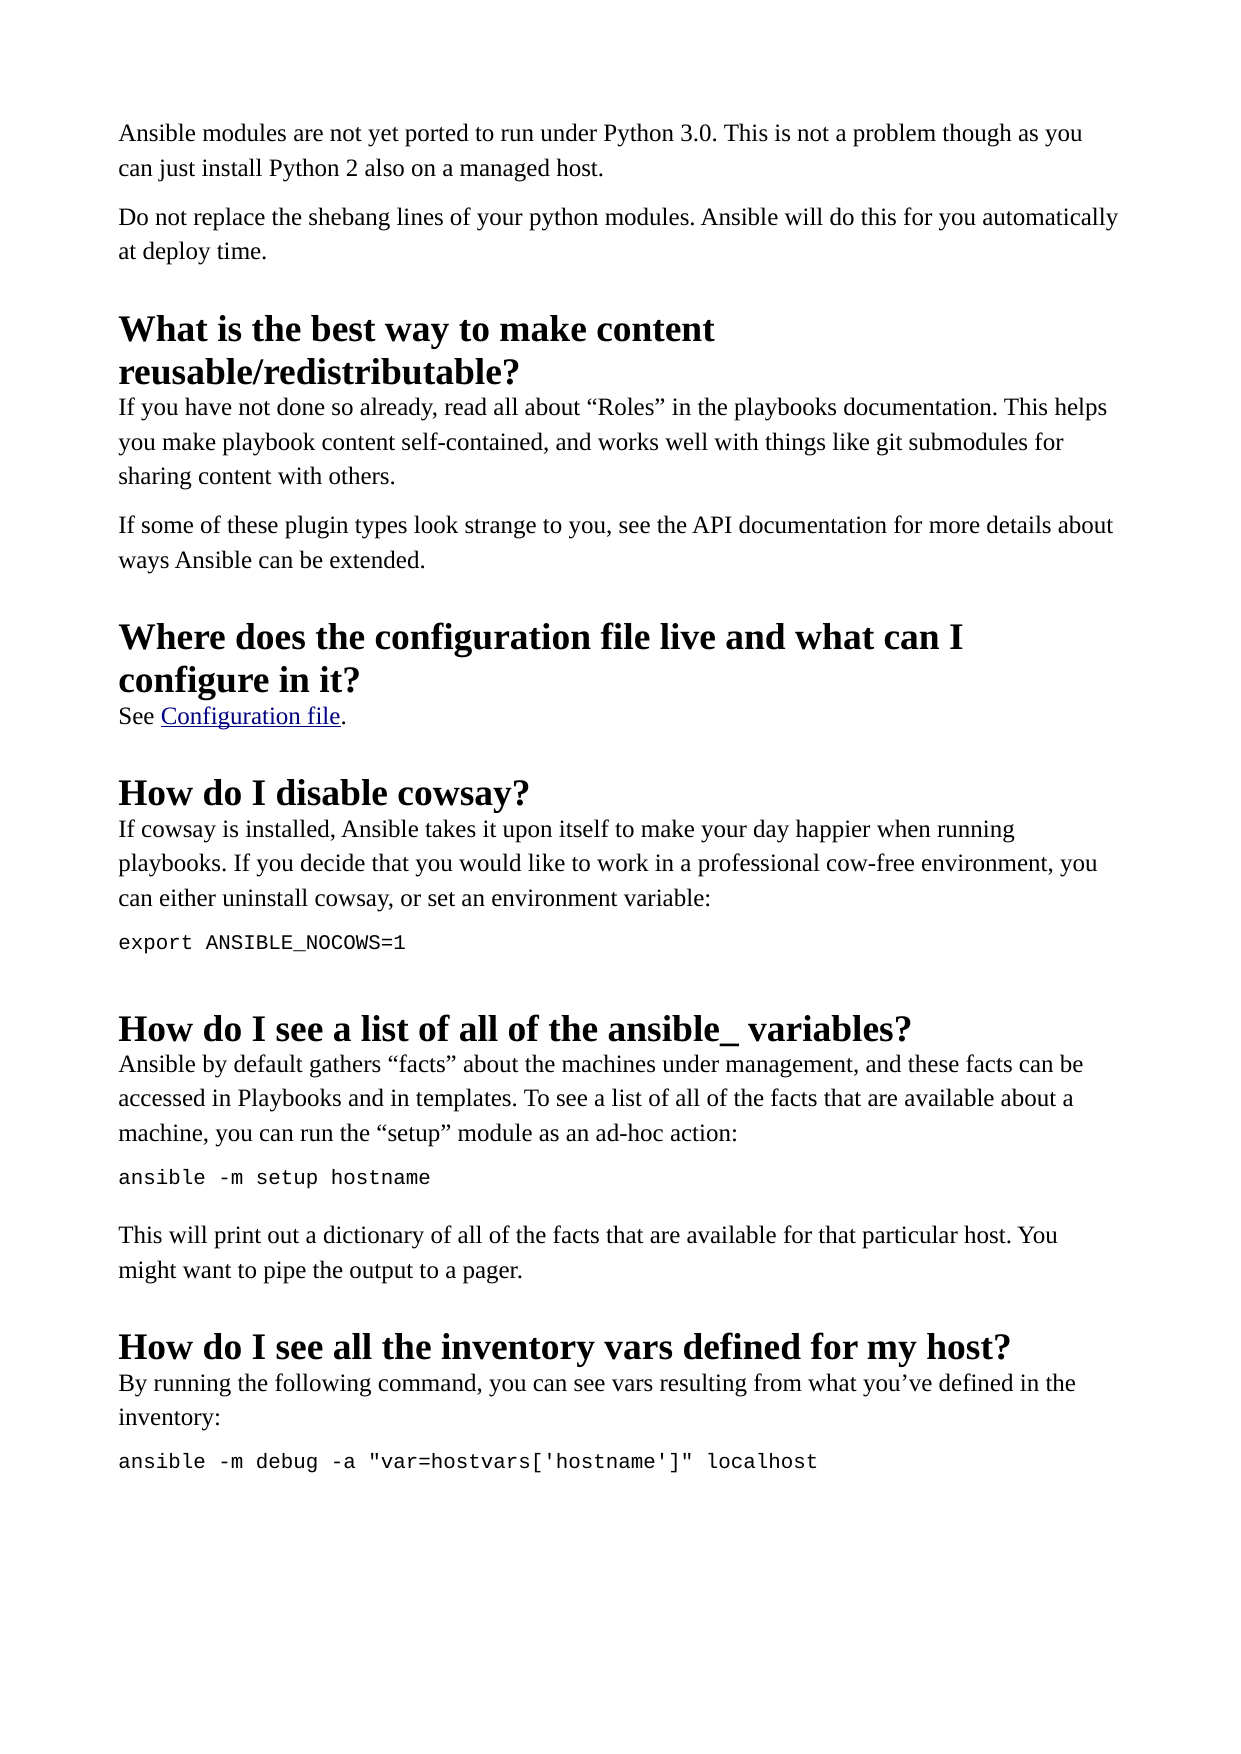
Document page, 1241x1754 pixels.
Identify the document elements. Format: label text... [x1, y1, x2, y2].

subtitle What is the best way to make content reusable/redistributable? [118, 306, 1122, 392]
text export ANSIBLE_NOCOWS=1 [118, 932, 1122, 956]
text ansible -m setup hostname [118, 1167, 1122, 1191]
text If cowsay is installed, Ansible takes it upon itself to make your day happier when running playbooks. If you decide that you would like to work in a professional cow-free environment, you can either uninstall cowsay, or set an environment variable: [118, 814, 1122, 912]
text Ansible modules are not yet ported to run under Python 3.0. This is not a problem though as you can just install Python 2 also on a managed host. [118, 118, 1122, 181]
text See Configuration file. [118, 701, 1122, 730]
text If you have not done so already, read all about “Roles” in the playbooks documentation. This helps you make playbook content self-contained, and works well with things like git submodules for sharing content with others. [118, 392, 1122, 490]
text This will print out a dictionary of all of the facts that are available for that particular host. You might want to pipe the output to a pager. [118, 1220, 1122, 1283]
text Ansible by default gathers “facts” about the machines under management, and these facts can be accessed in Playbooks and in templates. To see a list of all of the facts that are available about a machine, you can run the “setup” module as an ad-hoc action: [118, 1049, 1122, 1147]
subtitle How do I disable cowsay? [118, 771, 1122, 814]
subtitle How do I see a list of all of the ansible_ variables? [118, 1006, 1122, 1049]
text By running the following command, you can see vars resulting from what you’ve defined in the inventory: [118, 1368, 1122, 1431]
text Do not replace the shebang lines of your python modules. Ansible will do this for you automatically at deploy time. [118, 202, 1122, 265]
text ansible -m debug -a "var=hostvars['hostname']" localhost [118, 1451, 1122, 1475]
subtitle Where does the configuration file live and what can I configure in it? [118, 615, 1122, 701]
subtitle How do I see all the inventory vars defined for my host? [118, 1324, 1122, 1368]
text If some of these plugin types look strange to you, see the API documentation for more details about ways Ansible can be extended. [118, 510, 1122, 573]
